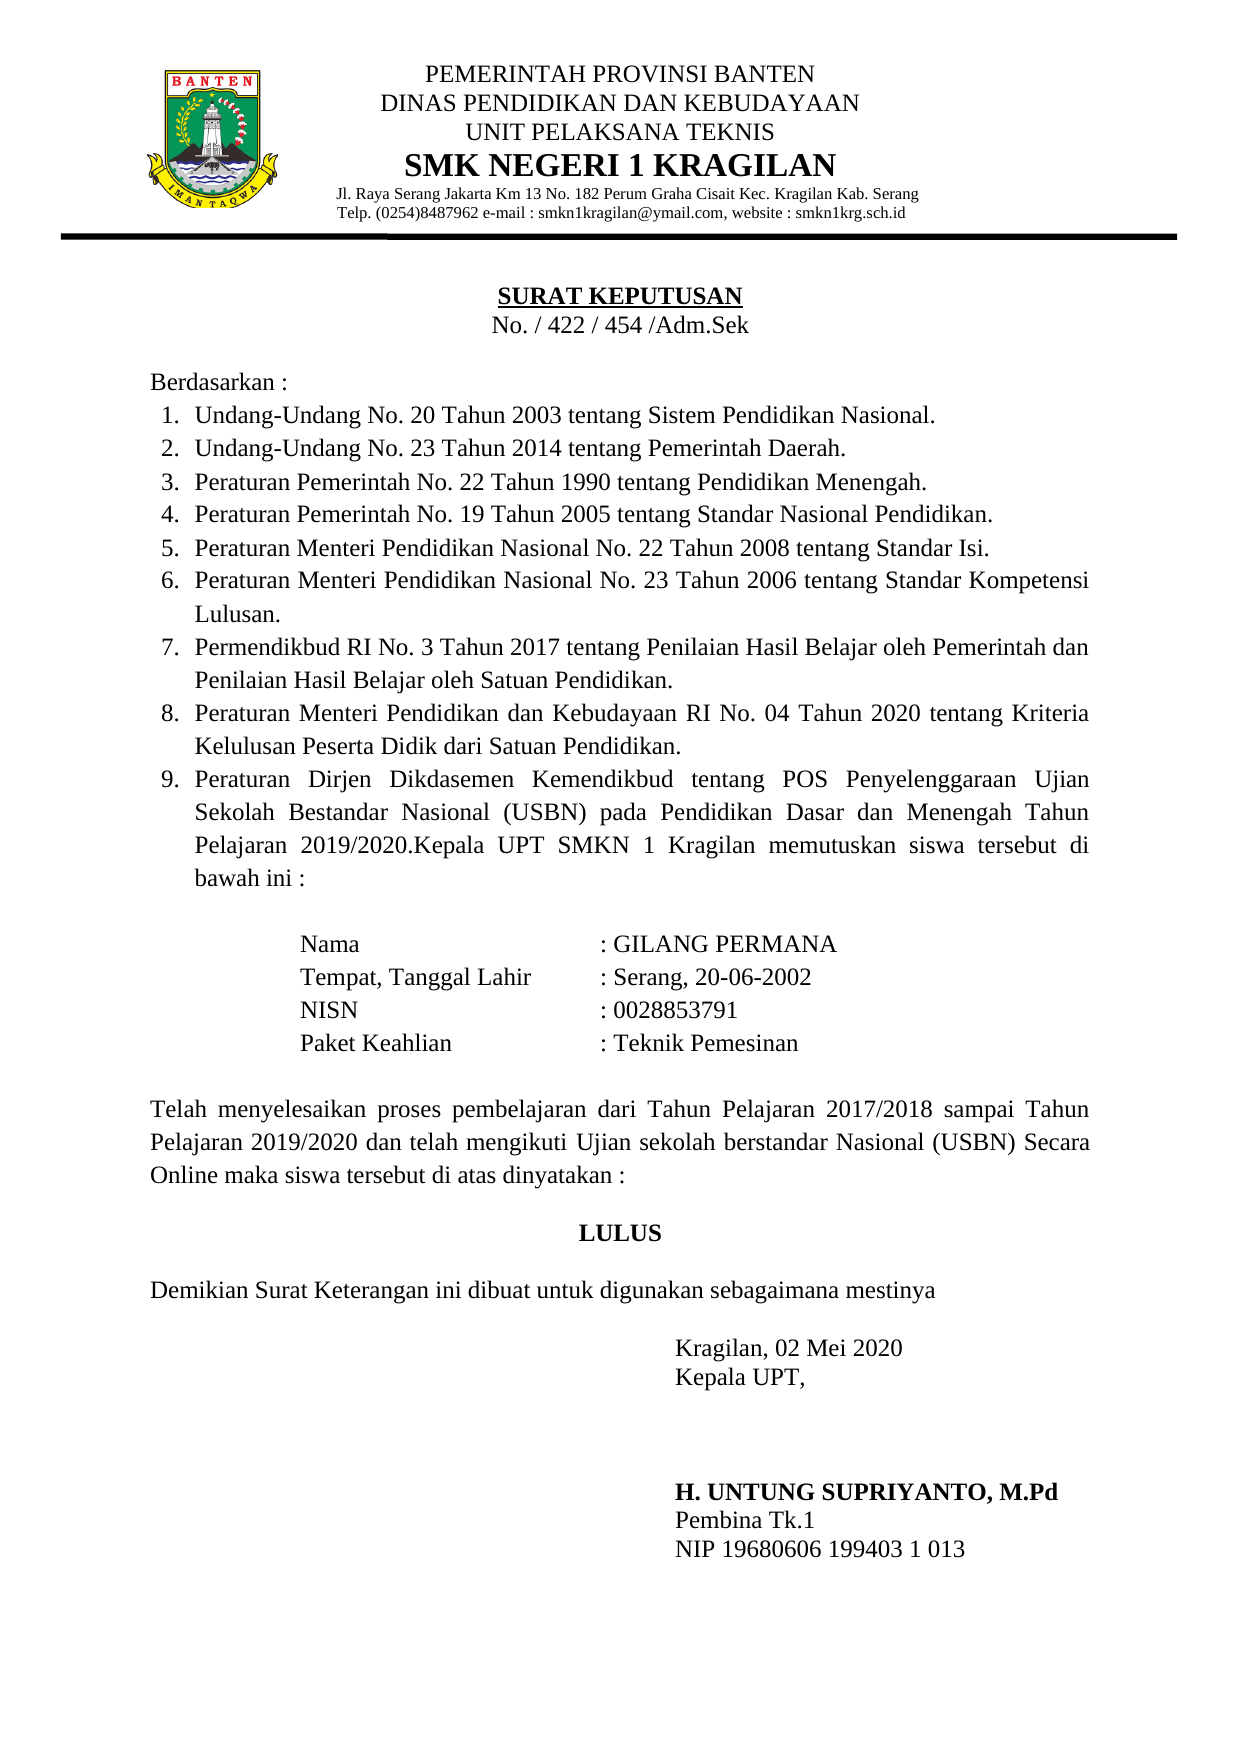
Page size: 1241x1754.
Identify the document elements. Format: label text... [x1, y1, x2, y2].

text Nama : GILANG PERMANA [150, 929, 1090, 958]
text Kragilan, 02 Mei 2020 [150, 1333, 1090, 1362]
text NIP 19680606 199403 1 013 [150, 1534, 1090, 1563]
text Kepala UPT, [150, 1362, 1090, 1391]
list Peraturan Pemerintah No. 22 Tahun 1990 tentang Pendidikan Menengah. [179, 467, 1090, 495]
list Peraturan Dirjen Dikdasemen Kemendikbud tentang POS Penyelenggaraan Ujian Sekolah Bestandar Nasional (USBN) pada Pendidikan Dasar dan Menengah Tahun Pelajaran 2019/2020.Kepala UPT SMKN 1 Kragilan memutuskan siswa tersebut di bawah ini : [179, 764, 1090, 892]
text Paket Keahlian : Teknik Pemesinan [150, 1028, 1090, 1057]
text Tempat, Tanggal Lahir : Serang, 20-06-2002 [150, 962, 1090, 991]
text Telah menyelesaikan proses pembelajaran dari Tahun Pelajaran 2017/2018 sampai Tahun Pelajaran 2019/2020 dan telah mengikuti Ujian sekolah berstandar Nasional (USBN) Secara Online maka siswa tersebut di atas dinyatakan : [150, 1094, 1090, 1189]
list Peraturan Pemerintah No. 19 Tahun 2005 tentang Standar Nasional Pendidikan. [179, 499, 1090, 528]
text Pembina Tk.1 [150, 1506, 1090, 1534]
list Undang-Undang No. 20 Tahun 2003 tentang Sistem Pendidikan Nasional. [179, 401, 1090, 429]
picture [146, 70, 279, 208]
text NISN : 0028853791 [150, 995, 1090, 1024]
list Undang-Undang No. 23 Tahun 2014 tentang Pemerintah Daerah. [179, 433, 1090, 462]
list Peraturan Menteri Pendidikan dan Kebudayaan RI No. 04 Tahun 2020 tentang Kriteria Kelulusan Peserta Didik dari Satuan Pendidikan. [179, 698, 1090, 759]
list Peraturan Menteri Pendidikan Nasional No. 23 Tahun 2006 tentang Standar Kompetensi Lulusan. [179, 566, 1090, 627]
text SURAT KEPUTUSAN [150, 281, 1090, 310]
text H. UNTUNG SUPRIYANTO, M.Pd [150, 1477, 1090, 1506]
text LULUS [150, 1218, 1090, 1247]
text Berdasarkan : [150, 367, 1090, 396]
text No. / 422 / 454 /Adm.Sek [150, 310, 1090, 339]
list Permendikbud RI No. 3 Tahun 2017 tentang Penilaian Hasil Belajar oleh Pemerintah dan Penilaian Hasil Belajar oleh Satuan Pendidikan. [179, 632, 1090, 693]
text Demikian Surat Keterangan ini dibuat untuk digunakan sebagaimana mestinya [150, 1276, 1090, 1304]
list Peraturan Menteri Pendidikan Nasional No. 22 Tahun 2008 tentang Standar Isi. [179, 533, 1090, 561]
